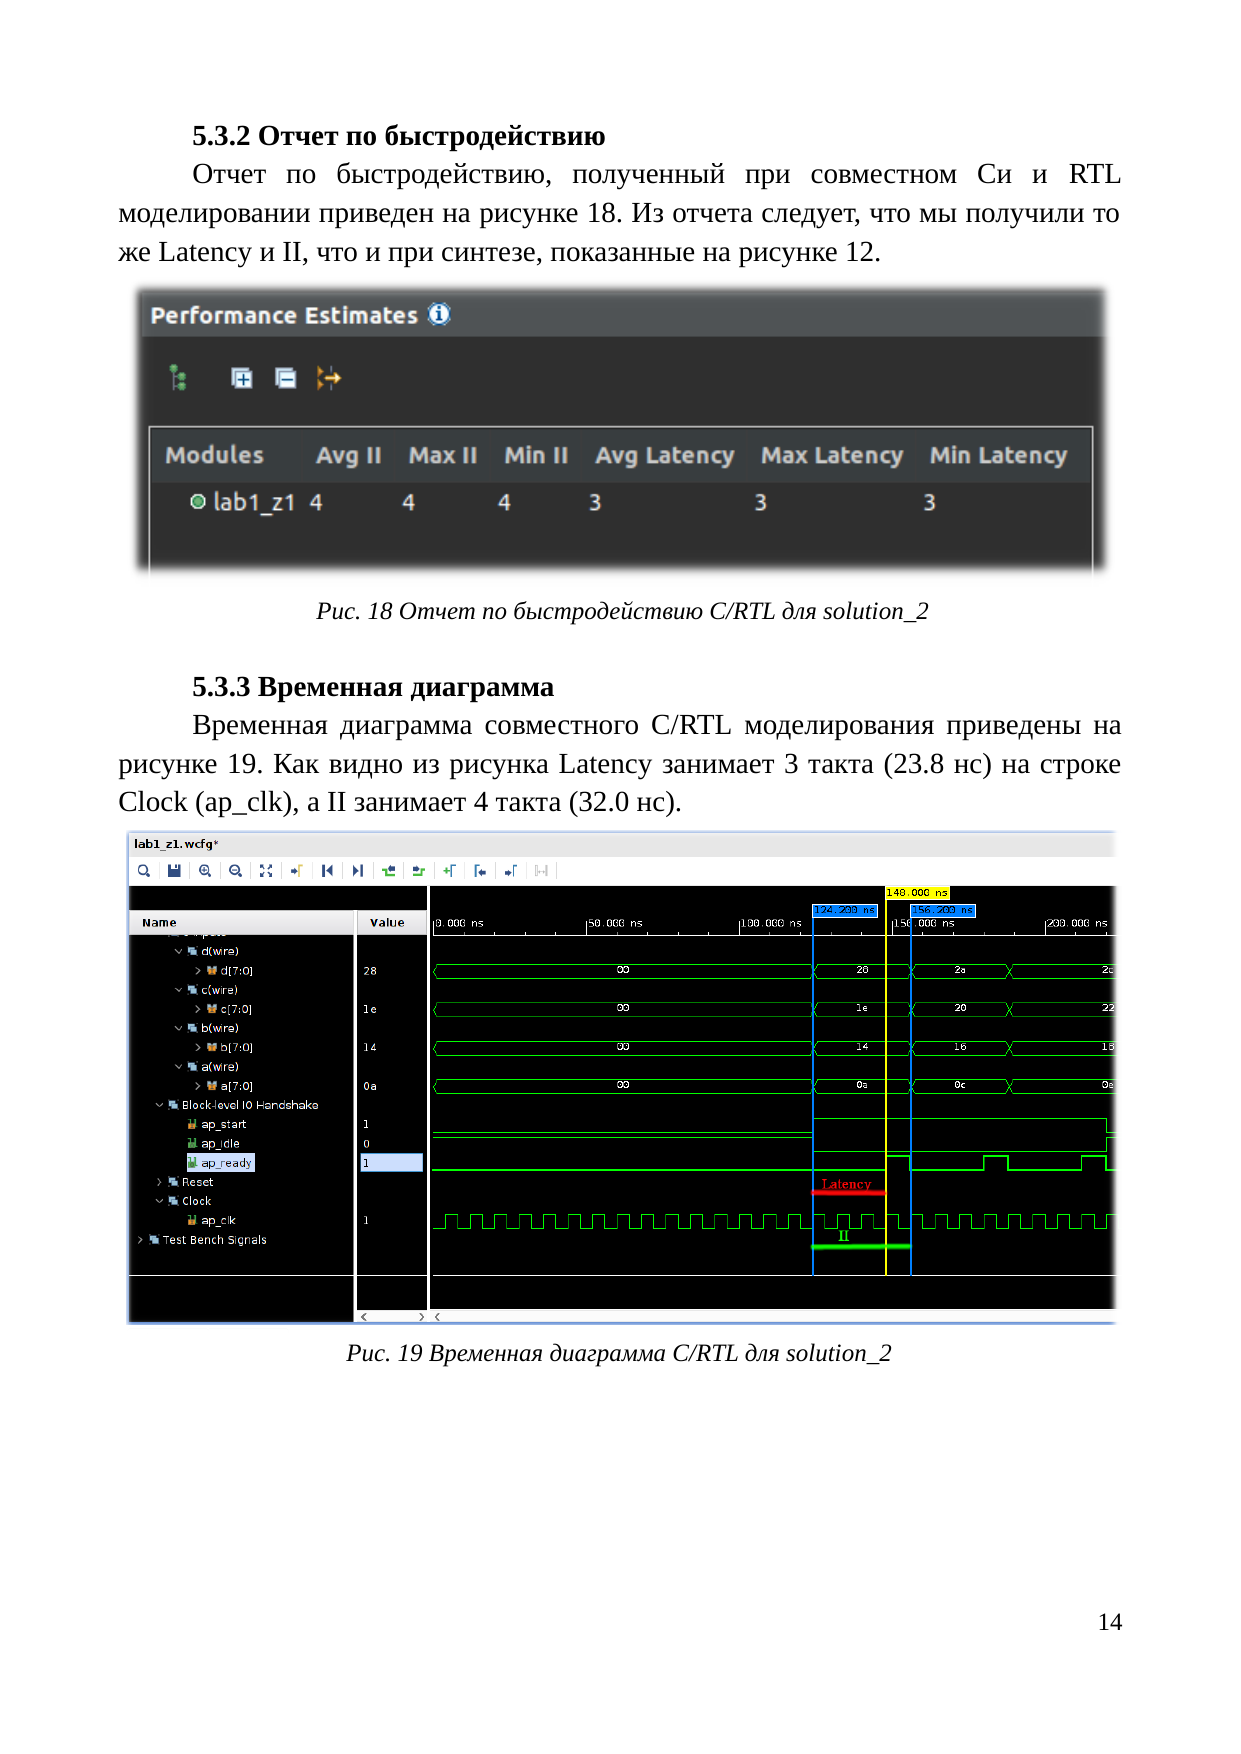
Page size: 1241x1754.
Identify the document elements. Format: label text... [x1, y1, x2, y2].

text Временная диаграмма совместного C/RTL моделирования приведены на рисунке 19. Как видно из рисунка Latency занимает 3 такта (23.8 нс) на строке Clock (ap_clk), а II занимает 4 такта (32.0 нс). [118, 707, 1122, 818]
picture [118, 823, 1123, 1334]
text 5.3.3 Временная диаграмма [118, 669, 1122, 702]
text Рис. 19 Временная диаграмма C/RTL для solution_2 [118, 1334, 1122, 1367]
text Рис. 18 Отчет по быстродействию C/RTL для solution_2 [118, 587, 1122, 664]
text 5.3.2 Отчет по быстродействию [118, 118, 1122, 152]
text Отчет по быстродействию, полученный при совместном Си и RTL моделировании приведен на рисунке 18. Из отчета следует, что мы получили то же Latency и II, что и при синтезе, показанные на рисунке 12. [118, 157, 1122, 267]
picture [118, 272, 1123, 587]
